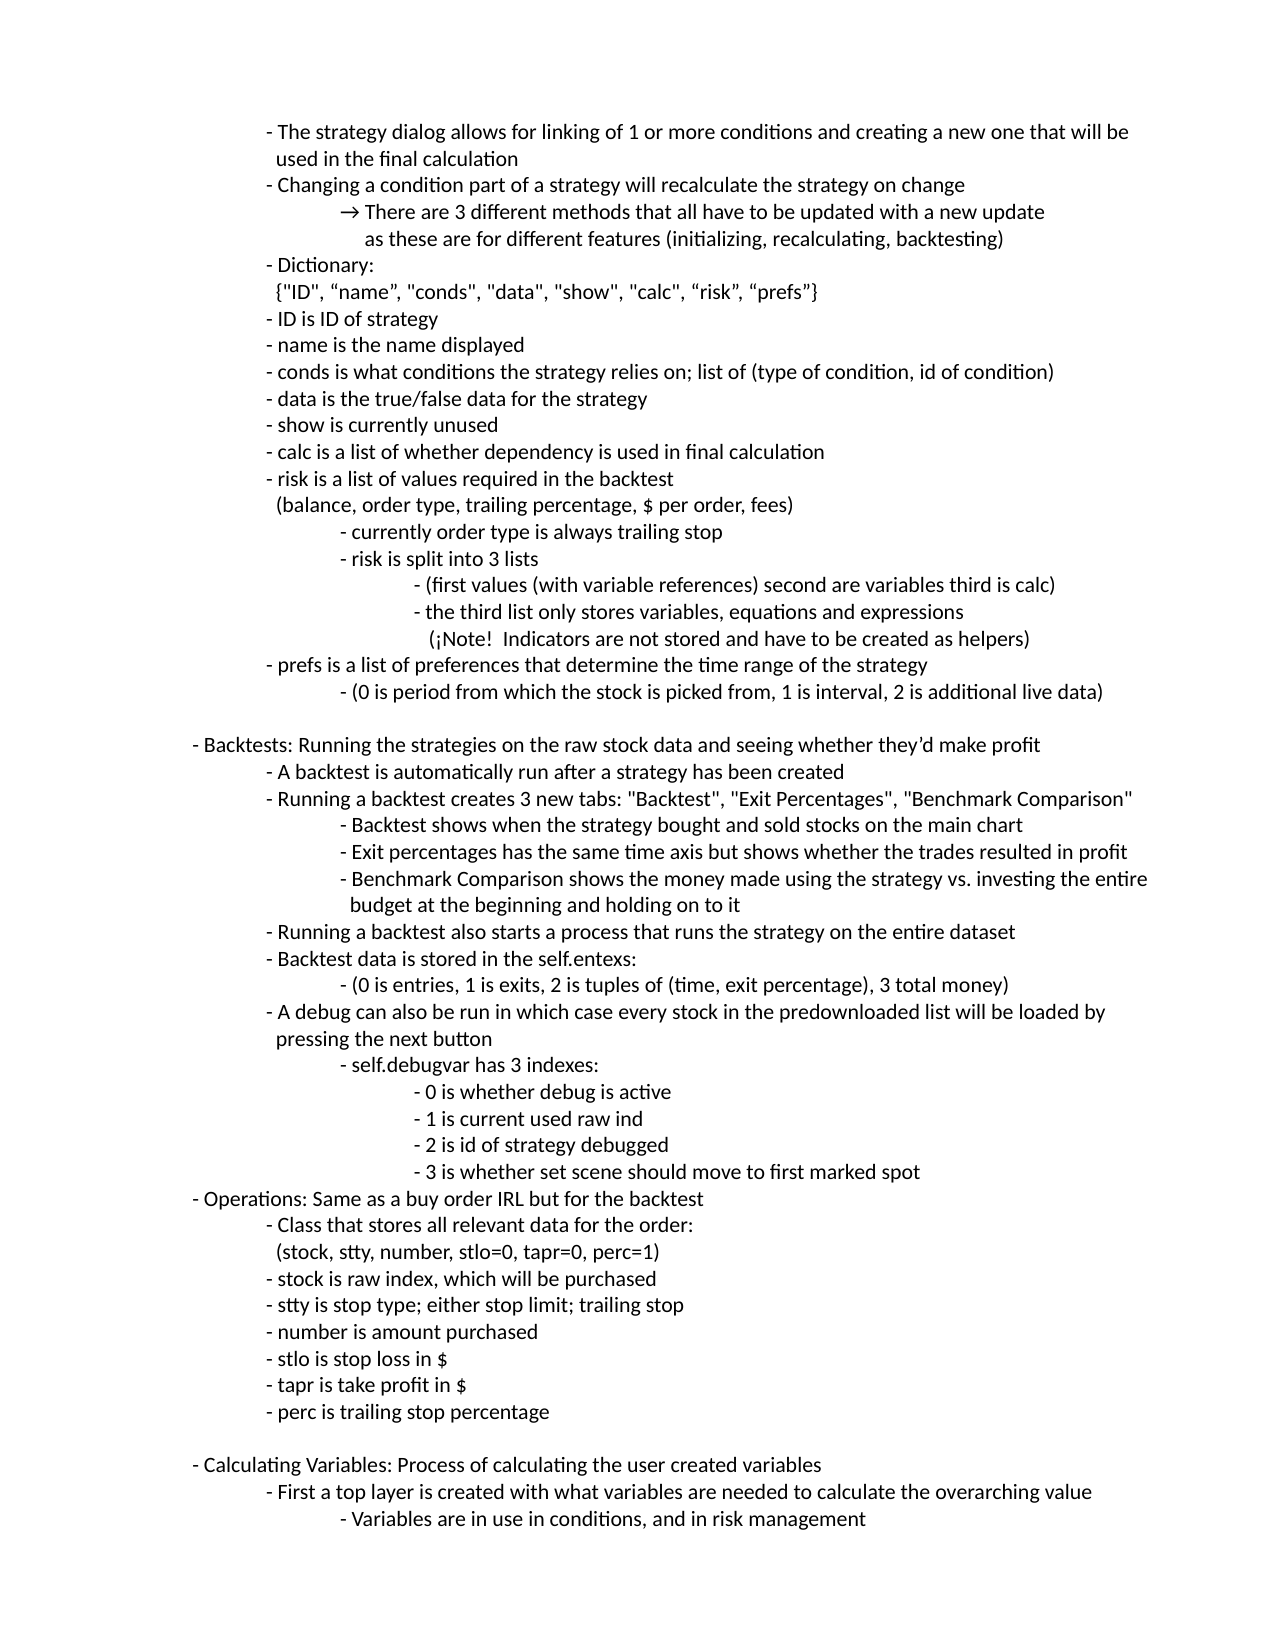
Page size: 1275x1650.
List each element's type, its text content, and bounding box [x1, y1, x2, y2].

text - The strategy dialog allows for linking of 1 or more conditions and creating a new one that will be used in the final calculation - Changing a condition part of a strategy will recalculate the strategy on change → There are 3 different methods that all have to be updated with a new update as these are for different features (initializing, recalculating, backtesting) - Dictionary: {"ID", “name”, "conds", "data", "show", "calc", “risk”, “prefs”} - ID is ID of strategy - name is the name displayed - conds is what conditions the strategy relies on; list of (type of condition, id of condition) - data is the true/false data for the strategy - show is currently unused - calc is a list of whether dependency is used in final calculation - risk is a list of values required in the backtest (balance, order type, trailing percentage, $ per order, fees) - currently order type is always trailing stop - risk is split into 3 lists - (first values (with variable references) second are variables third is calc) - the third list only stores variables, equations and expressions (¡Note! Indicators are not stored and have to be created as helpers) - prefs is a list of preferences that determine the time range of the strategy - (0 is period from which the stock is picked from, 1 is interval, 2 is additional live data) - Backtests: Running the strategies on the raw stock data and seeing whether they’d make profit - A backtest is automatically run after a strategy has been created - Running a backtest creates 3 new tabs: "Backtest", "Exit Percentages", "Benchmark Comparison" - Backtest shows when the strategy bought and sold stocks on the main chart - Exit percentages has the same time axis but shows whether the trades resulted in profit - Benchmark Comparison shows the money made using the strategy vs. investing the entire budget at the beginning and holding on to it - Running a backtest also starts a process that runs the strategy on the entire dataset - Backtest data is stored in the self.entexs: - (0 is entries, 1 is exits, 2 is tuples of (time, exit percentage), 3 total money) - A debug can also be run in which case every stock in the predownloaded list will be loaded by pressing the next button - self.debugvar has 3 indexes: - 0 is whether debug is active - 1 is current used raw ind - 2 is id of strategy debugged - 3 is whether set scene should move to first marked spot - Operations: Same as a buy order IRL but for the backtest - Class that stores all relevant data for the order: (stock, stty, number, stlo=0, tapr=0, perc=1) - stock is raw index, which will be purchased - stty is stop type; either stop limit; trailing stop - number is amount purchased - stlo is stop loss in $ - tapr is take profit in $ - perc is trailing stop percentage - Calculating Variables: Process of calculating the user created variables - First a top layer is created with what variables are needed to calculate the overarching value - Variables are in use in conditions, and in risk management [118, 118, 1157, 1531]
